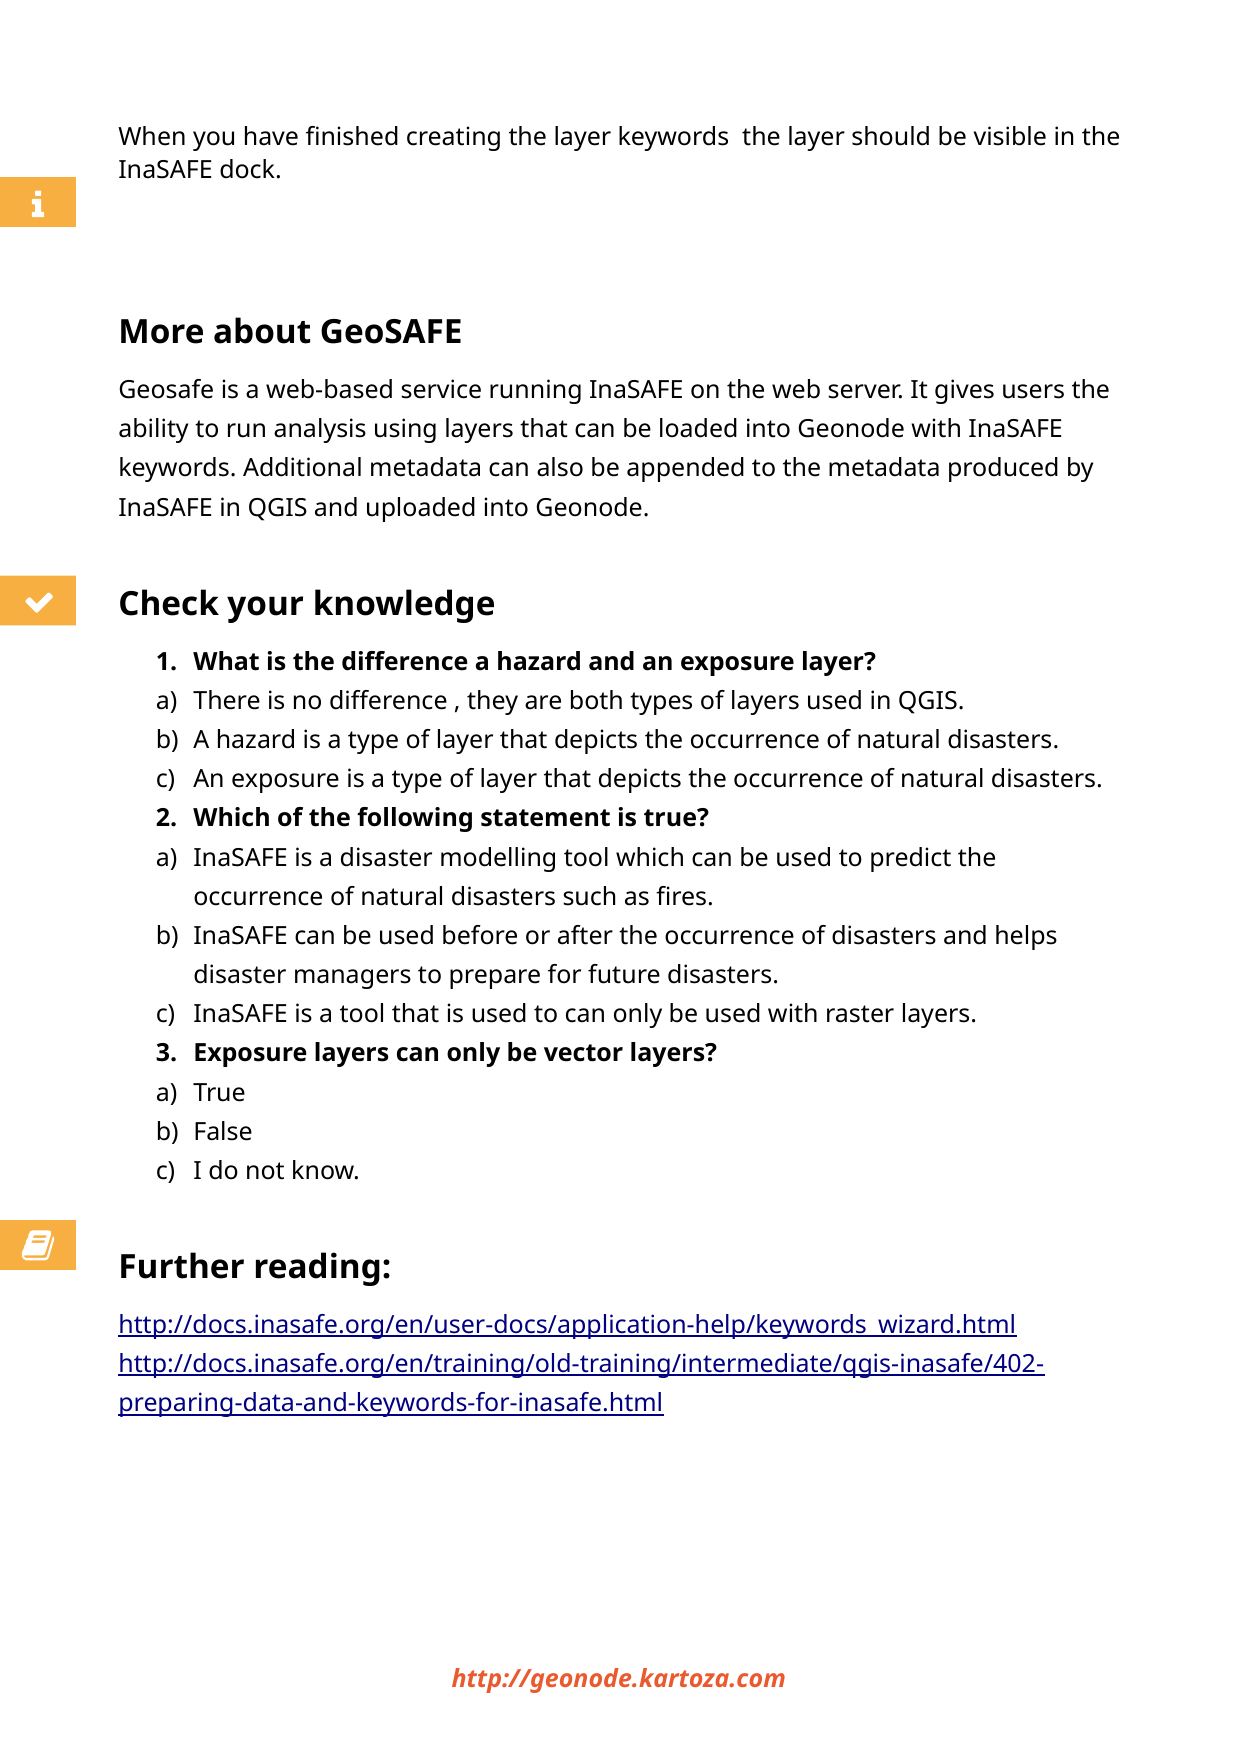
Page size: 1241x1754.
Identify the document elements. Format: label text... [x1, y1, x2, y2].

subtitle More about GeoSAFE [118, 308, 1122, 353]
text http://docs.inasafe.org/en/user-docs/application-help/keywords_wizard.html [118, 1307, 1122, 1341]
list InaSAFE is a disaster modelling tool which can be used to predict the occurrence of natural disasters such as fires. [156, 839, 1122, 912]
list InaSAFE is a tool that is used to can only be used with raster layers. [156, 996, 1122, 1030]
text Geosafe is a web-based service running InaSAFE on the web server. It gives users the ability to run analysis using layers that can be loaded into Geonode with InaSAFE keywords. Additional metadata can also be appended to the metadata produced by InaSAFE in QGIS and uploaded into Geonode. [118, 372, 1122, 523]
list Exposure layers can only be vector layers? [156, 1035, 1122, 1069]
list An exposure is a type of layer that depicts the occurrence of natural disasters. [156, 761, 1122, 795]
list A hazard is a type of layer that depicts the occurrence of natural disasters. [156, 722, 1122, 756]
text http://docs.inasafe.org/en/training/old-training/intermediate/qgis-inasafe/402-preparing-data-and-keywords-for-inasafe.html [118, 1346, 1122, 1419]
list I do not know. [156, 1152, 1122, 1187]
subtitle Further reading: [118, 1243, 1122, 1288]
list False [156, 1113, 1122, 1147]
list What is the difference a hazard and an exposure layer? [156, 643, 1122, 677]
list Which of the following statement is true? [156, 800, 1122, 834]
text When you have finished creating the layer keywords the layer should be visible in the InaSAFE dock. [118, 118, 1122, 186]
list True [156, 1074, 1122, 1108]
list There is no difference , they are both types of layers used in QGIS. [156, 682, 1122, 717]
list InaSAFE can be used before or after the occurrence of disasters and helps disaster managers to prepare for future disasters. [156, 917, 1122, 991]
subtitle Check your knowledge [118, 579, 1122, 625]
